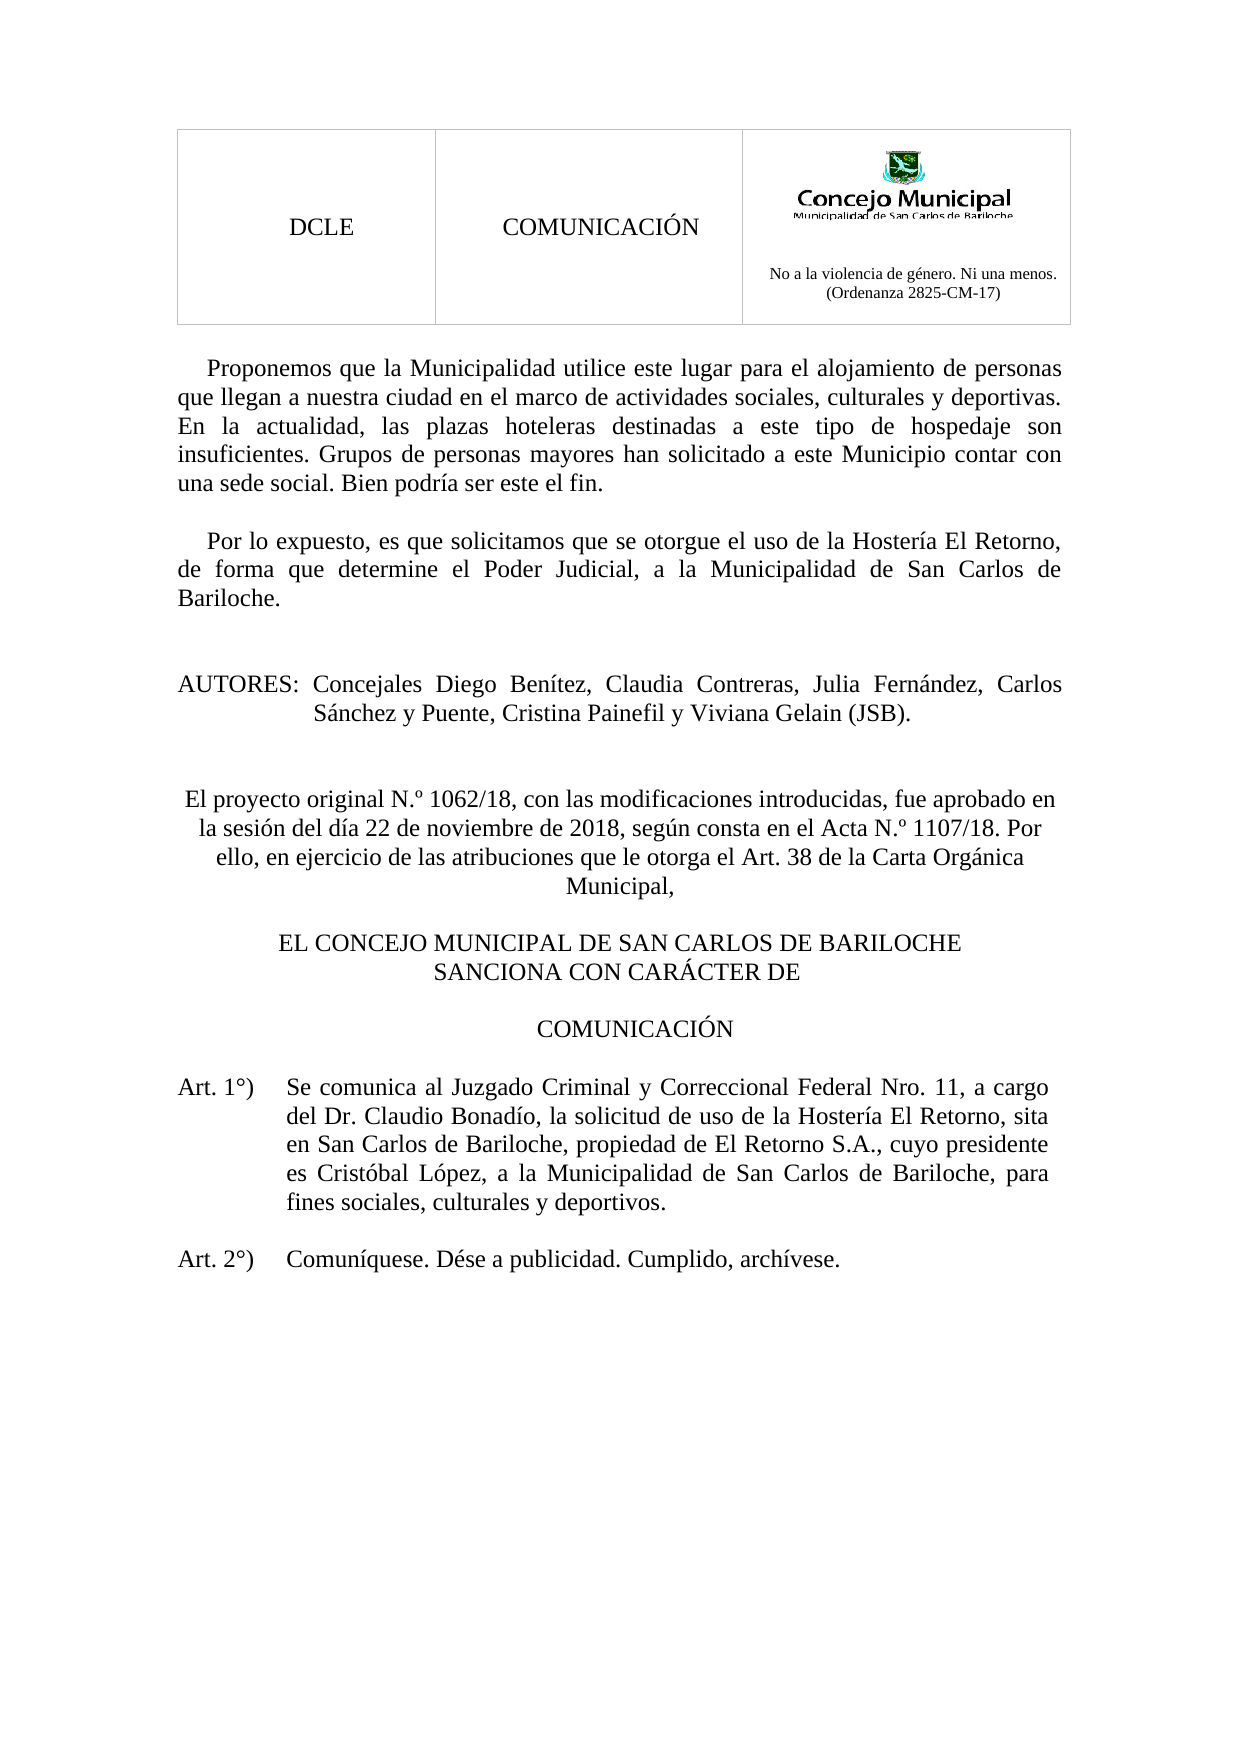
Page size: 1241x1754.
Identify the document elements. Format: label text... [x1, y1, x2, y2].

table_header Art. 1°) [170, 1072, 279, 1244]
text El proyecto original N.º 1062/18, con las modificaciones introducidas, fue aprobado en la sesión del día 22 de noviembre de 2018, según consta en el Acta N.º 1107/18. Por ello, en ejercicio de las atribuciones que le otorga el Art. 38 de la Carta Orgánica Municipal, [177, 784, 1063, 899]
table_cell Comuníquese. Dése a publicidad. Cumplido, archívese. [279, 1245, 1057, 1273]
text Por lo expuesto, es que solicitamos que se otorgue el uso de la Hostería El Retorno, de forma que determine el Poder Judicial, a la Municipalidad de San Carlos de Bariloche. [177, 526, 1063, 612]
table_header Se comunica al Juzgado Criminal y Correccional Federal Nro. 11, a cargo del Dr. Claudio Bonadío, la solicitud de uso de la Hostería El Retorno, sita en San Carlos de Bariloche, propiedad de El Retorno S.A., cuyo presidente es Cristóbal López, a la Municipalidad de San Carlos de Bariloche, para fines sociales, culturales y deportivos. [279, 1072, 1057, 1244]
text Proponemos que la Municipalidad utilice este lugar para el alojamiento de personas que llegan a nuestra ciudad en el marco de actividades sociales, culturales y deportivas. En la actualidad, las plazas hoteleras destinadas a este tipo de hospedaje son insuficientes. Grupos de personas mayores han solicitado a este Municipio contar con una sede social. Bien podría ser este el fin. [177, 353, 1063, 497]
text AUTORES: Concejales Diego Benítez, Claudia Contreras, Julia Fernández, Carlos Sánchez y Puente, Cristina Painefil y Viviana Gelain (JSB). [177, 669, 1063, 727]
text EL CONCEJO MUNICIPAL DE SAN CARLOS DE BARILOCHE [177, 928, 1063, 957]
text SANCIONA CON CARÁCTER DE [177, 957, 1063, 986]
text COMUNICACIÓN [177, 1014, 1093, 1043]
table_cell Art. 2°) [170, 1245, 279, 1273]
